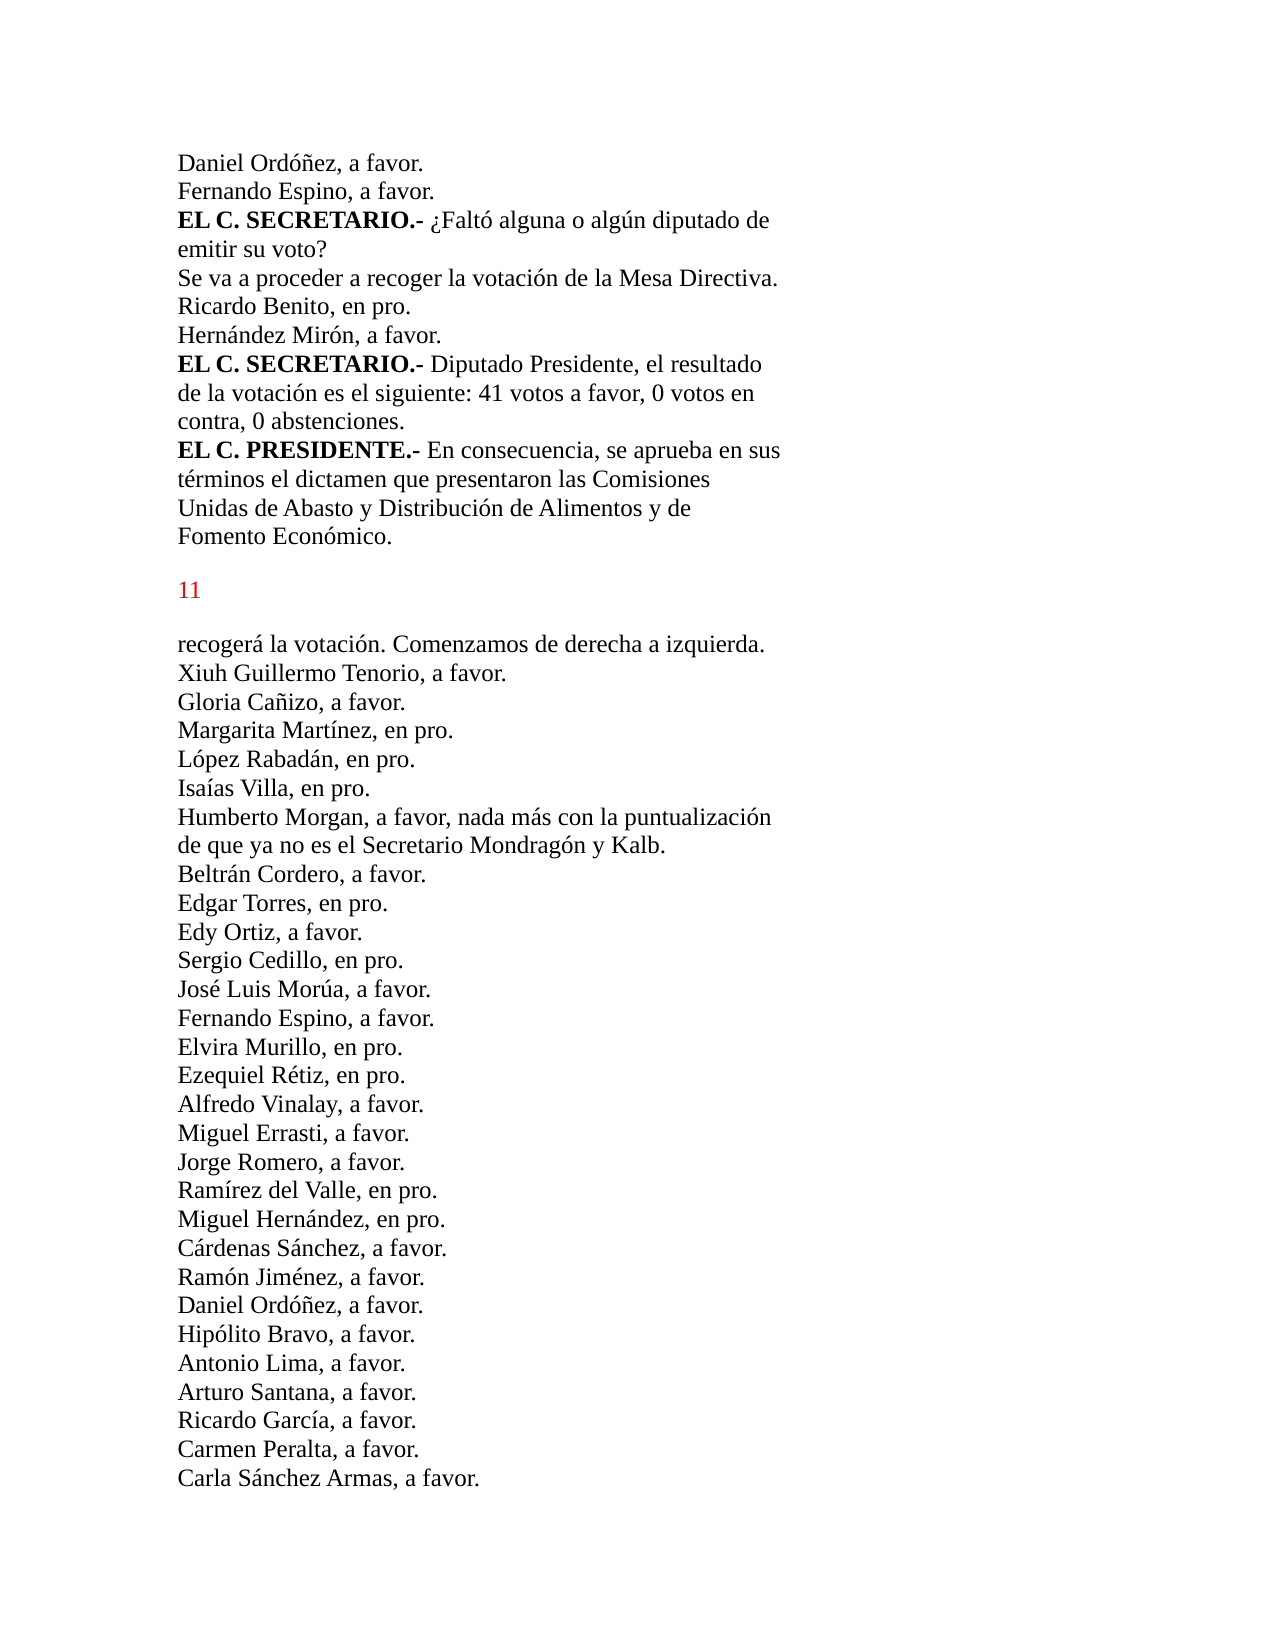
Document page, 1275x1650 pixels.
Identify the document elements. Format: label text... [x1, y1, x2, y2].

text Se va a proceder a recoger la votación de la Mesa Directiva. [177, 263, 1098, 291]
text Humberto Morgan, a favor, nada más con la puntualización [177, 802, 1098, 830]
text EL C. SECRETARIO.- Diputado Presidente, el resultado [177, 349, 1098, 378]
text Carla Sánchez Armas, a favor. [177, 1463, 1098, 1492]
text Hipólito Bravo, a favor. [177, 1319, 1098, 1348]
text Daniel Ordóñez, a favor. [177, 1290, 1098, 1319]
text términos el dictamen que presentaron las Comisiones [177, 464, 1098, 493]
text Fernando Espino, a favor. [177, 176, 1098, 205]
text Arturo Santana, a favor. [177, 1377, 1098, 1405]
text Ricardo García, a favor. [177, 1405, 1098, 1434]
text Fomento Económico. [177, 521, 1098, 550]
text Gloria Cañizo, a favor. [177, 687, 1098, 715]
text López Rabadán, en pro. [177, 744, 1098, 773]
text Isaías Villa, en pro. [177, 773, 1098, 802]
text Hernández Mirón, a favor. [177, 320, 1098, 349]
text Jorge Romero, a favor. [177, 1147, 1098, 1175]
text José Luis Morúa, a favor. [177, 974, 1098, 1003]
text Unidas de Abasto y Distribución de Alimentos y de [177, 493, 1098, 521]
text Ezequiel Rétiz, en pro. [177, 1060, 1098, 1089]
text Ramírez del Valle, en pro. [177, 1175, 1098, 1204]
text emitir su voto? [177, 234, 1098, 263]
text Elvira Murillo, en pro. [177, 1032, 1098, 1060]
text Daniel Ordóñez, a favor. [177, 148, 1098, 176]
text Miguel Errasti, a favor. [177, 1118, 1098, 1147]
text contra, 0 abstenciones. [177, 406, 1098, 435]
text de la votación es el siguiente: 41 votos a favor, 0 votos en [177, 378, 1098, 406]
text Cárdenas Sánchez, a favor. [177, 1233, 1098, 1262]
text Ricardo Benito, en pro. [177, 291, 1098, 320]
text Beltrán Cordero, a favor. [177, 859, 1098, 888]
text Margarita Martínez, en pro. [177, 715, 1098, 744]
text Ramón Jiménez, a favor. [177, 1262, 1098, 1290]
text 11 [177, 575, 1098, 604]
text Sergio Cedillo, en pro. [177, 945, 1098, 974]
text Antonio Lima, a favor. [177, 1348, 1098, 1377]
text recogerá la votación. Comenzamos de derecha a izquierda. [177, 629, 1098, 658]
text Edy Ortiz, a favor. [177, 917, 1098, 945]
text Fernando Espino, a favor. [177, 1003, 1098, 1032]
text Xiuh Guillermo Tenorio, a favor. [177, 658, 1098, 687]
text EL C. PRESIDENTE.- En consecuencia, se aprueba en sus [177, 435, 1098, 464]
text Miguel Hernández, en pro. [177, 1204, 1098, 1233]
text Carmen Peralta, a favor. [177, 1434, 1098, 1463]
text Edgar Torres, en pro. [177, 888, 1098, 917]
text de que ya no es el Secretario Mondragón y Kalb. [177, 830, 1098, 859]
text EL C. SECRETARIO.- ¿Faltó alguna o algún diputado de [177, 205, 1098, 234]
text Alfredo Vinalay, a favor. [177, 1089, 1098, 1118]
